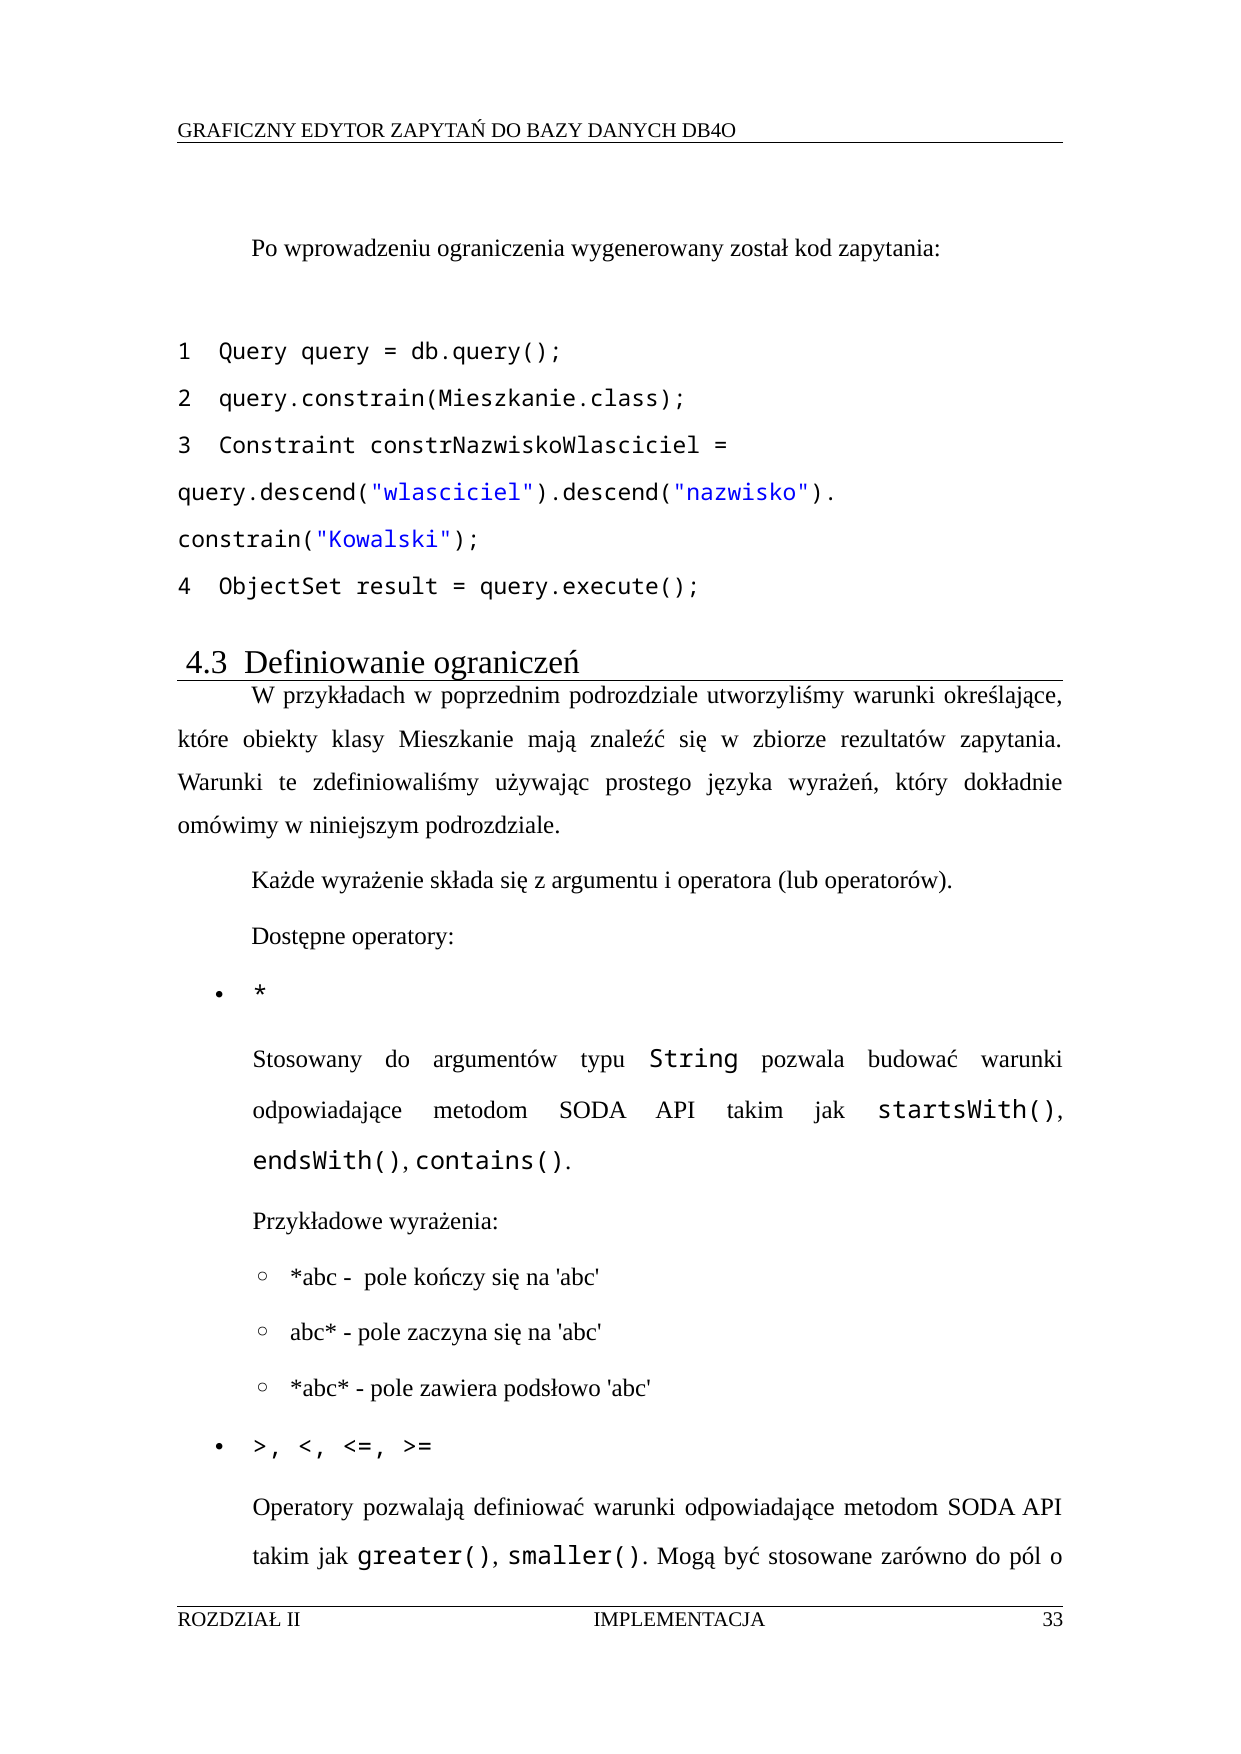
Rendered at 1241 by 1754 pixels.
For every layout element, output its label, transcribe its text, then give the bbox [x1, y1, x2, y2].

text constrain("Kowalski"); [177, 523, 1063, 554]
list Przykładowe wyrażenia: [215, 1206, 1063, 1235]
text Każde wyrażenie składa się z argumentu i operatora (lub operatorów). [177, 866, 1063, 894]
list Operatory pozwalają definiować warunki odpowiadające metodom SODA API takim jak greater(), smaller(). Mogą być stosowane zarówno do pól o [215, 1492, 1063, 1572]
text 4 ObjectSet result = query.execute(); [177, 569, 1063, 601]
text Dostępne operatory: [177, 921, 1063, 950]
text W przykładach w poprzednim podrozdziale utworzyliśmy warunki określające, które obiekty klasy Mieszkanie mają znaleźć się w zbiorze rezultatów zapytania. Warunki te zdefiniowaliśmy używając prostego języka wyrażeń, który dokładnie omówimy w niniejszym podrozdziale. [177, 681, 1063, 839]
list *abc* - pole zawiera podsłowo 'abc' [252, 1373, 1063, 1402]
text Po wprowadzeniu ograniczenia wygenerowany został kod zapytania: [177, 233, 1063, 261]
text 2 query.constrain(Mieszkanie.class); [177, 382, 1063, 413]
list >, <, <=, >= [215, 1428, 1063, 1462]
subtitle Definiowanie ograniczeń [177, 642, 1063, 680]
list * [215, 977, 1063, 1011]
list abc* - pole zaczyna się na 'abc' [252, 1317, 1063, 1346]
text 1 Query query = db.query(); [177, 335, 1063, 366]
list Stosowany do argumentów typu String pozwala budować warunki odpowiadające metodom SODA API takim jak startsWith(), endsWith(), contains(). [215, 1040, 1063, 1176]
text 3 Constraint constrNazwiskoWlasciciel = query.descend("wlasciciel").descend("nazwisko"). [177, 429, 1063, 507]
list *abc - pole kończy się na 'abc' [252, 1262, 1063, 1290]
